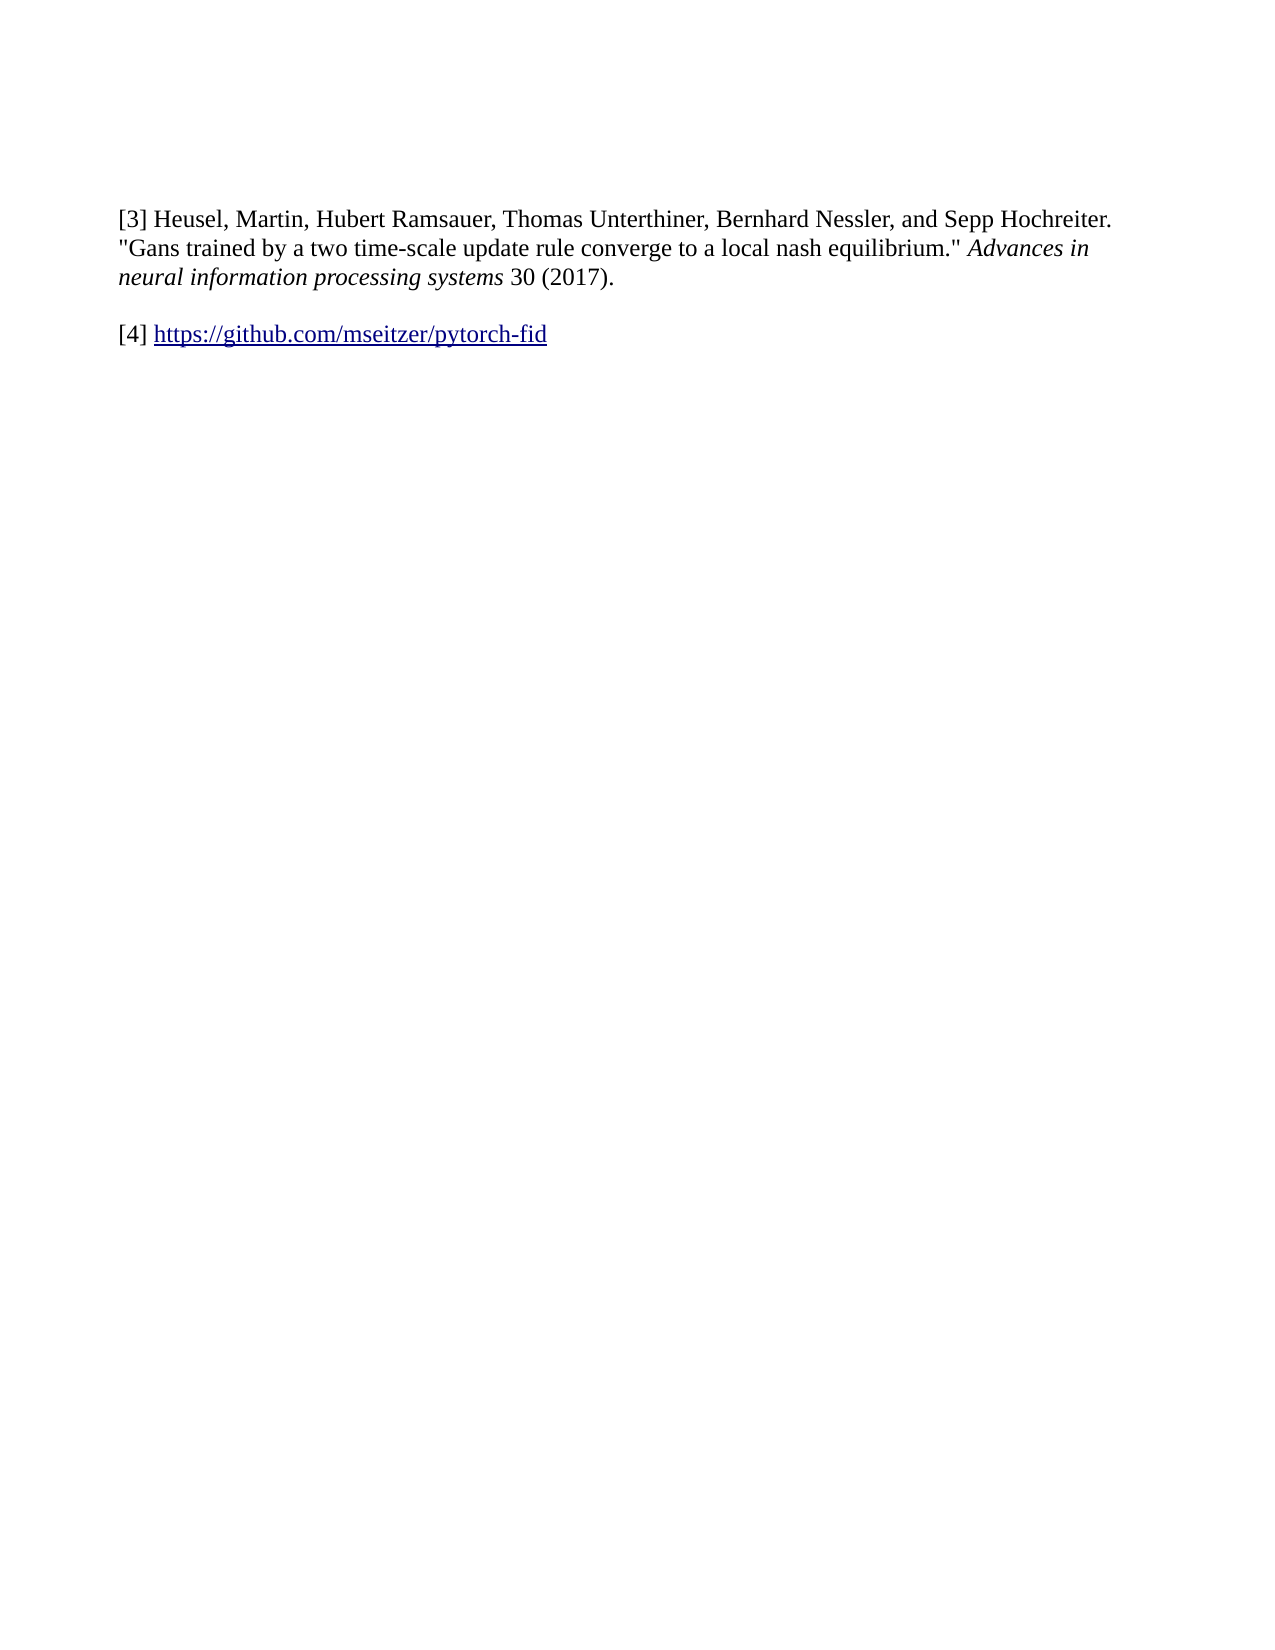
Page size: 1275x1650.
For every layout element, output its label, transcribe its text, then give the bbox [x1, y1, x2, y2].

text [4] https://github.com/mseitzer/pytorch-fid [118, 319, 1157, 348]
text [3] Heusel, Martin, Hubert Ramsauer, Thomas Unterthiner, Bernhard Nessler, and Sepp Hochreiter. "Gans trained by a two time-scale update rule converge to a local nash equilibrium." Advances in neural information processing systems 30 (2017). [118, 204, 1157, 291]
